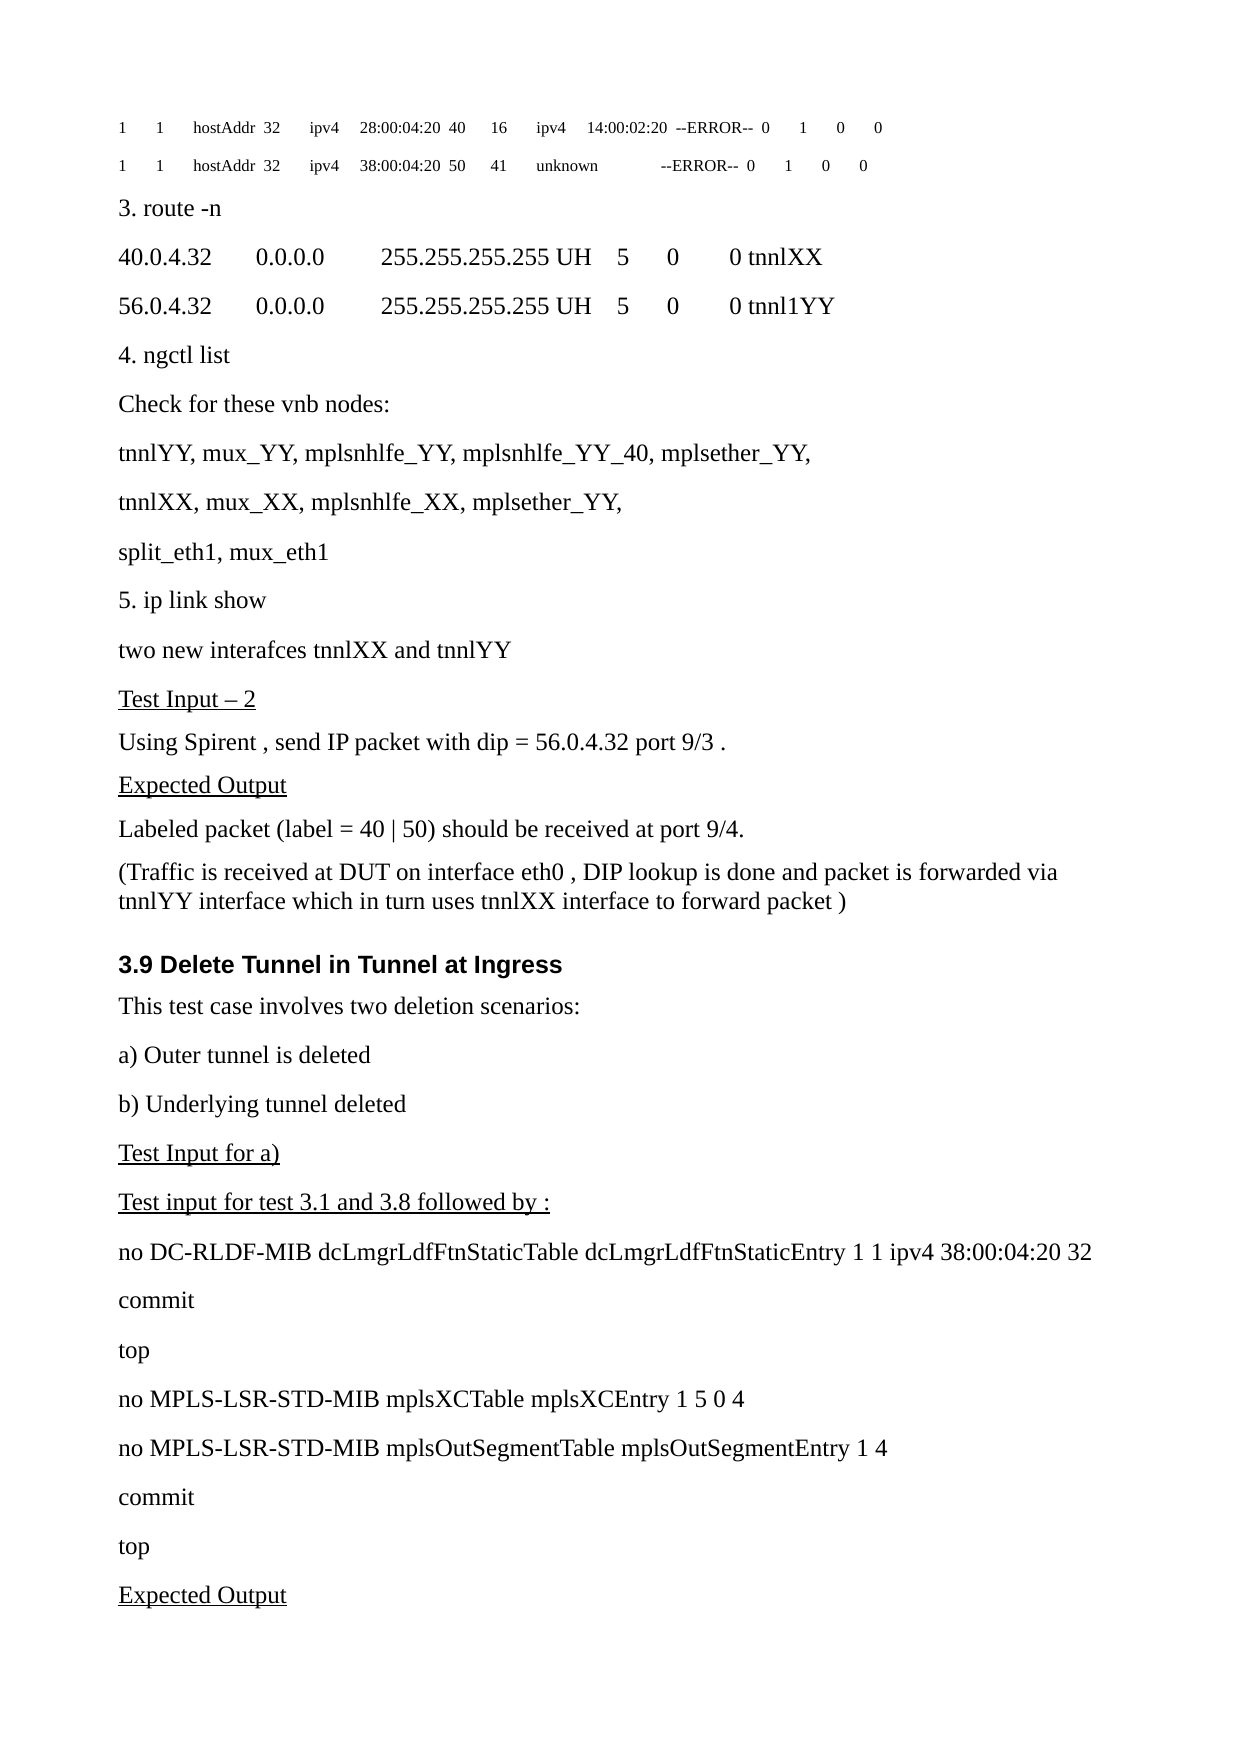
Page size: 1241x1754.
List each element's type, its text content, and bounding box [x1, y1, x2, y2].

subtitle 3.9 Delete Tunnel in Tunnel at Ingress [118, 950, 1122, 979]
text 1 1 hostAddr 32 ipv4 38:00:04:20 50 41 unknown --ERROR-- 0 1 0 0 [118, 156, 1122, 175]
text b) Underlying tunnel deleted [118, 1089, 1122, 1118]
text Expected Output [118, 1580, 1122, 1609]
text split_eth1, mux_eth1 [118, 537, 1122, 565]
text a) Outer tunnel is deleted [118, 1040, 1122, 1069]
text 56.0.4.32 0.0.0.0 255.255.255.255 UH 5 0 0 tnnl1YY [118, 291, 1122, 320]
text This test case involves two deletion scenarios: [118, 991, 1122, 1020]
text commit [118, 1482, 1122, 1511]
text top [118, 1531, 1122, 1560]
text no MPLS-LSR-STD-MIB mplsXCTable mplsXCEntry 1 5 0 4 [118, 1384, 1122, 1412]
text 1 1 hostAddr 32 ipv4 28:00:04:20 40 16 ipv4 14:00:02:20 --ERROR-- 0 1 0 0 [118, 118, 1122, 137]
text no DC-RLDF-MIB dcLmgrLdfFtnStaticTable dcLmgrLdfFtnStaticEntry 1 1 ipv4 38:00:04:20 32 [118, 1237, 1122, 1265]
text Test Input for a) [118, 1138, 1122, 1167]
text 4. ngctl list [118, 340, 1122, 369]
text commit [118, 1286, 1122, 1314]
text Expected Output [118, 770, 1122, 799]
text no MPLS-LSR-STD-MIB mplsOutSegmentTable mplsOutSegmentEntry 1 4 [118, 1433, 1122, 1462]
text Test input for test 3.1 and 3.8 followed by : [118, 1187, 1122, 1216]
text Labeled packet (label = 40 | 50) should be received at port 9/4. [118, 814, 1122, 842]
text (Traffic is received at DUT on interface eth0 , DIP lookup is done and packet is forwarded via tnnlYY interface which in turn uses tnnlXX interface to forward packet ) [118, 857, 1122, 914]
text 40.0.4.32 0.0.0.0 255.255.255.255 UH 5 0 0 tnnlXX [118, 242, 1122, 271]
text tnnlXX, mux_XX, mplsnhlfe_XX, mplsether_YY, [118, 487, 1122, 516]
text tnnlYY, mux_YY, mplsnhlfe_YY, mplsnhlfe_YY_40, mplsether_YY, [118, 438, 1122, 467]
text 3. route -n [118, 193, 1122, 222]
text Using Spirent , send IP packet with dip = 56.0.4.32 port 9/3 . [118, 727, 1122, 756]
text top [118, 1335, 1122, 1363]
text 5. ip link show [118, 586, 1122, 614]
text Check for these vnb nodes: [118, 389, 1122, 418]
text Test Input – 2 [118, 684, 1122, 712]
text two new interafces tnnlXX and tnnlYY [118, 635, 1122, 663]
